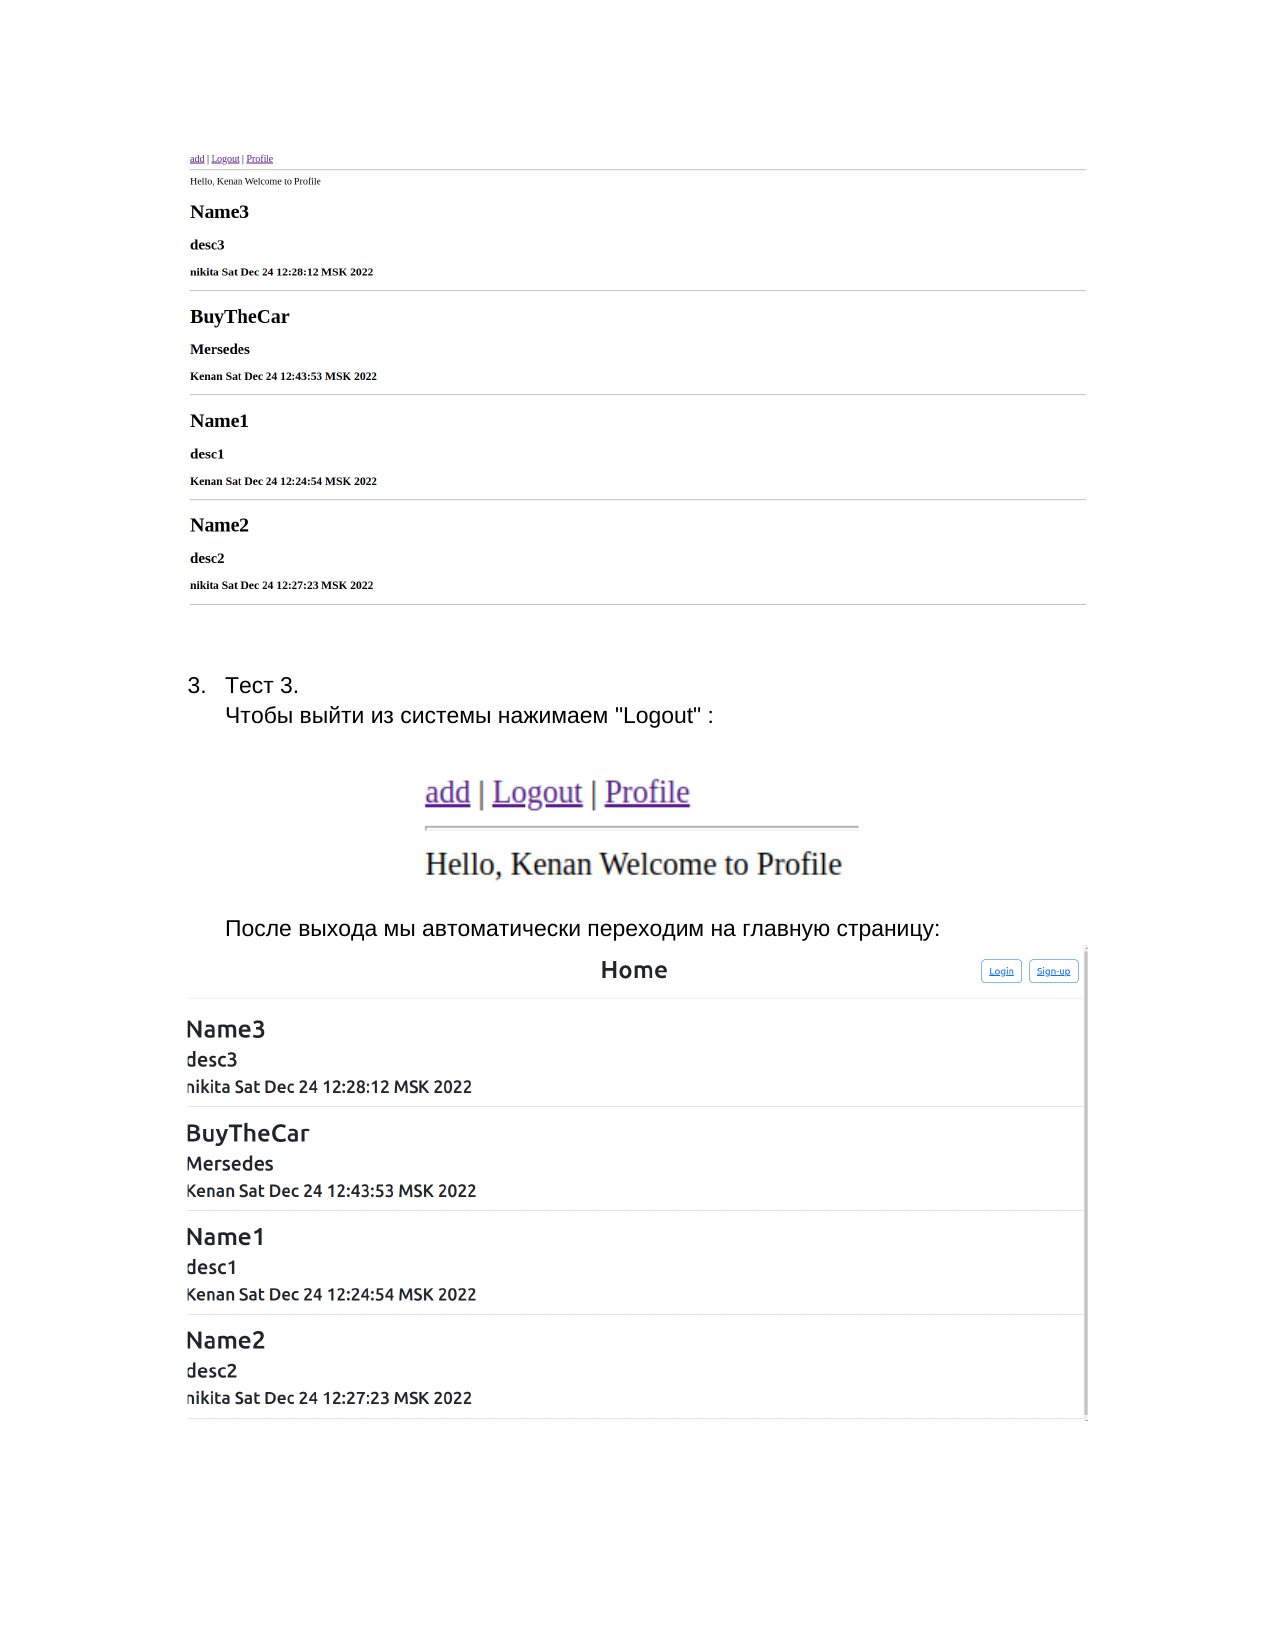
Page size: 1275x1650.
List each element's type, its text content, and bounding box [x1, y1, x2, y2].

picture [187, 945, 1088, 1421]
list Тест 3. [187, 672, 1125, 698]
picture [187, 150, 1088, 608]
list После выхода мы автоматически переходим на главную страницу: [225, 915, 1125, 942]
list Чтобы выйти из системы нажимаем "Logout" : [225, 702, 1125, 728]
picture [416, 762, 859, 908]
